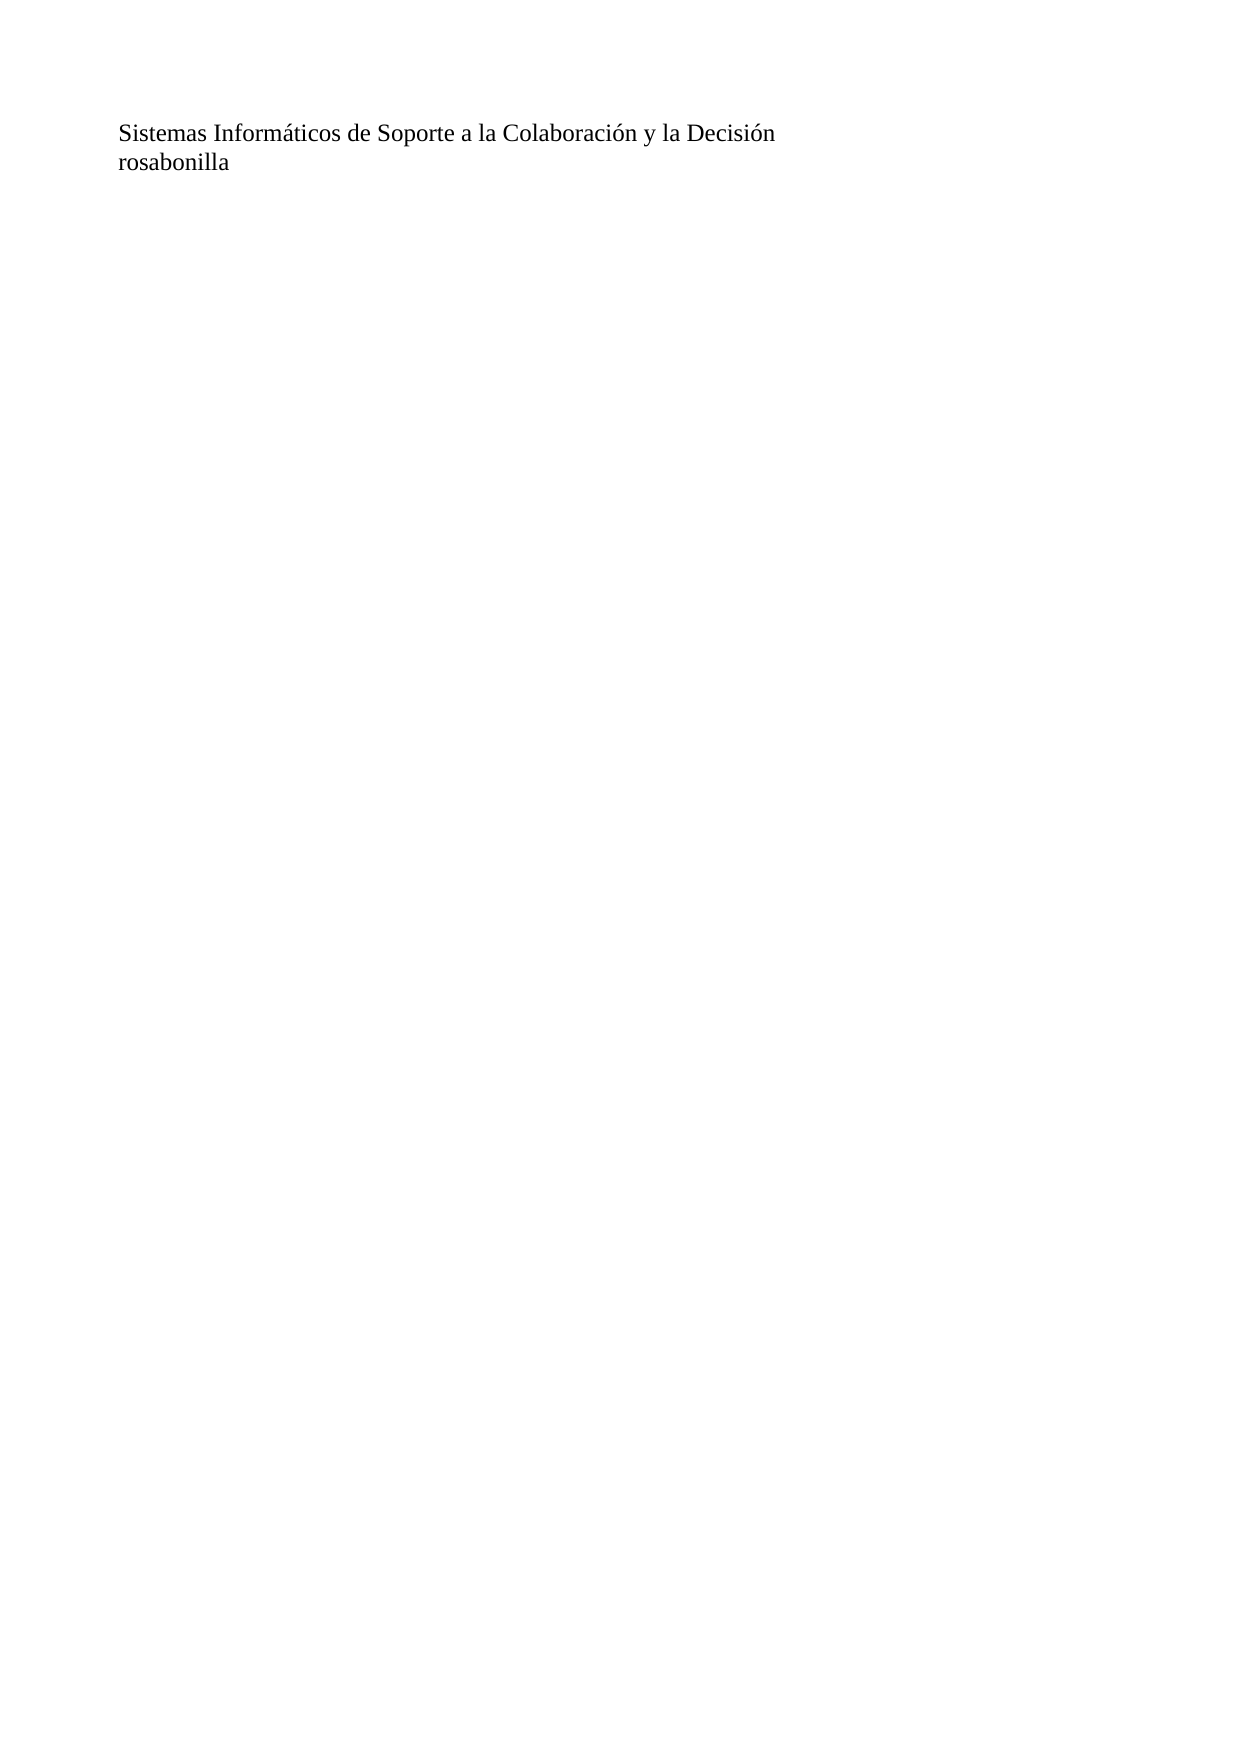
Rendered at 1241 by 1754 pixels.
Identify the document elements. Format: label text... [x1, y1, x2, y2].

text Sistemas Informáticos de Soporte a la Colaboración y la Decisión [118, 118, 1122, 147]
text rosabonilla [118, 147, 1122, 176]
